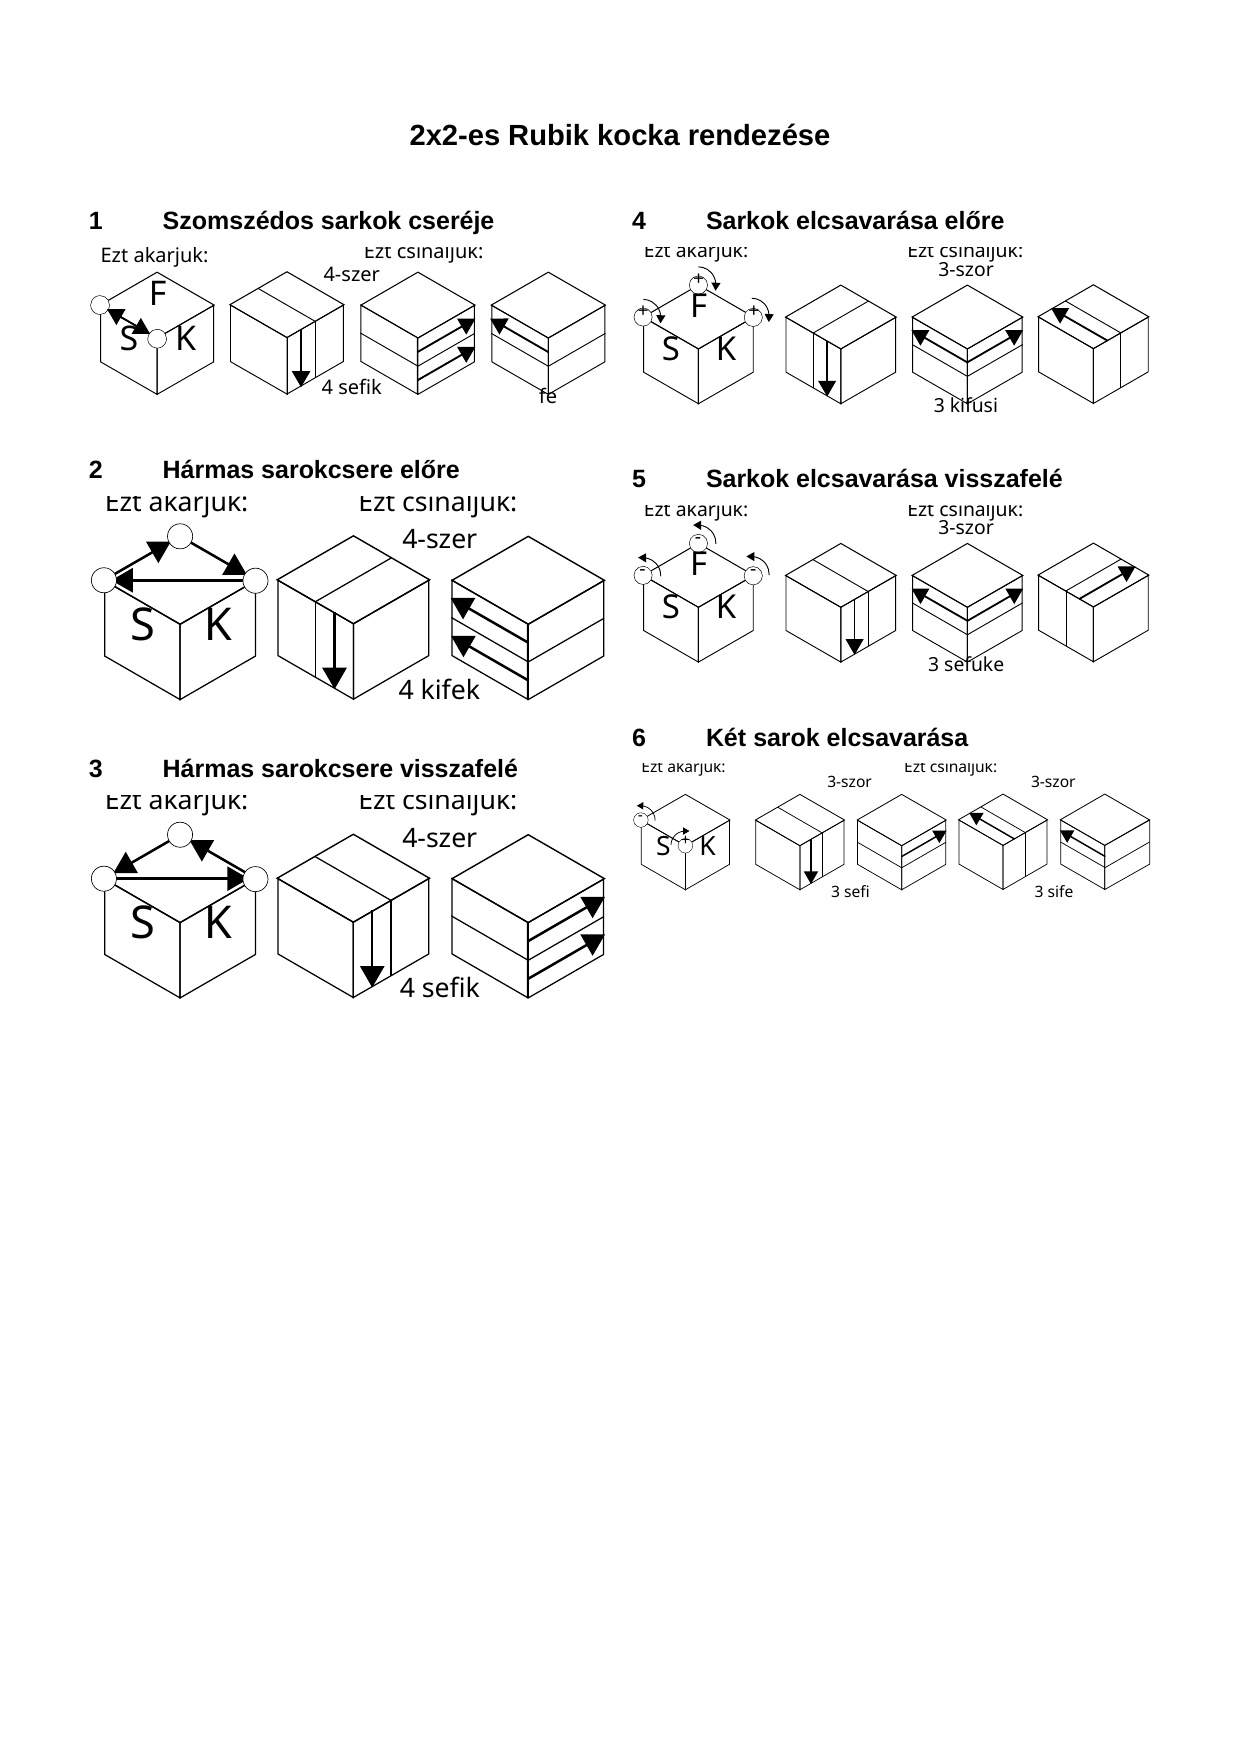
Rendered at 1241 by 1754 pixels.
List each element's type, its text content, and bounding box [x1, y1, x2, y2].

subtitle Szomszédos sarkok cseréje [88, 206, 608, 235]
subtitle Sarkok elcsavarása visszafelé [632, 464, 1152, 493]
subtitle Hármas sarokcsere visszafelé [88, 754, 608, 783]
subtitle Hármas sarokcsere előre [88, 455, 608, 484]
subtitle Két sarok elcsavarása [632, 723, 1152, 751]
subtitle Sarkok elcsavarása előre [632, 206, 1152, 235]
